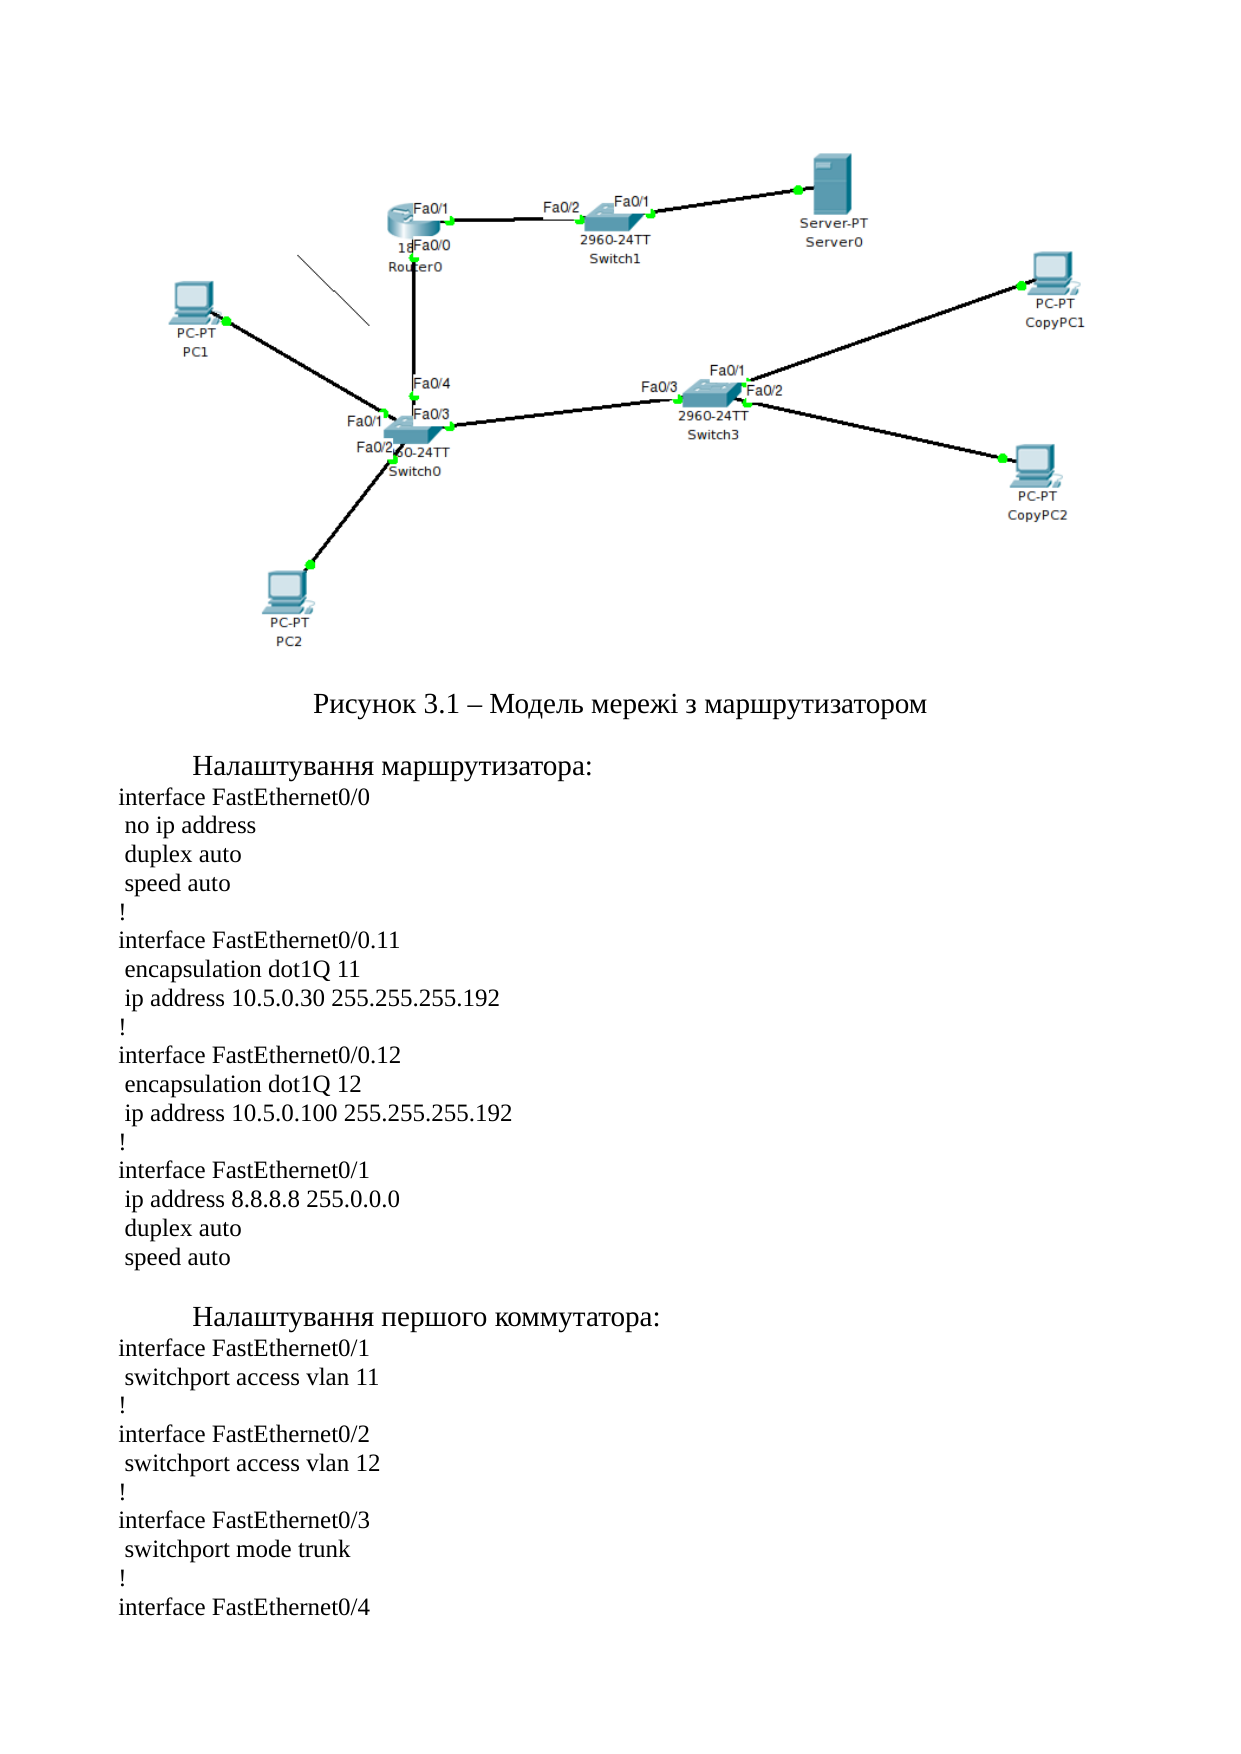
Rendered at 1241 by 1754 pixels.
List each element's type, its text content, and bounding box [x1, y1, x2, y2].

text interface FastEthernet0/0.11 [118, 926, 1122, 954]
text ! [118, 1390, 1122, 1419]
picture [151, 118, 1089, 658]
text no ip address [118, 811, 1122, 839]
text speed auto [118, 868, 1122, 897]
text ! [118, 897, 1122, 926]
text encapsulation dot1Q 11 [118, 954, 1122, 983]
text ! [118, 1012, 1122, 1041]
text ip address 10.5.0.100 255.255.255.192 [118, 1098, 1122, 1127]
text ! [118, 1563, 1122, 1592]
text encapsulation dot1Q 12 [118, 1069, 1122, 1098]
text interface FastEthernet0/0.12 [118, 1041, 1122, 1069]
text Рисунок 3.1 – Модель мережі з маршрутизатором [118, 686, 1122, 719]
text switchport access vlan 12 [118, 1448, 1122, 1477]
text ! [118, 1477, 1122, 1505]
text speed auto [118, 1242, 1122, 1271]
text interface FastEthernet0/4 [118, 1592, 1122, 1620]
text Налаштування маршрутизатора: [118, 748, 1122, 782]
text interface FastEthernet0/2 [118, 1419, 1122, 1448]
text interface FastEthernet0/0 [118, 782, 1122, 811]
text duplex auto [118, 1213, 1122, 1242]
text switchport mode trunk [118, 1534, 1122, 1563]
text switchport access vlan 11 [118, 1362, 1122, 1390]
text duplex auto [118, 839, 1122, 868]
text ip address 10.5.0.30 255.255.255.192 [118, 983, 1122, 1012]
text interface FastEthernet0/1 [118, 1156, 1122, 1184]
text ! [118, 1127, 1122, 1156]
text ip address 8.8.8.8 255.0.0.0 [118, 1184, 1122, 1213]
text interface FastEthernet0/3 [118, 1505, 1122, 1534]
text Налаштування першого коммутатора: [118, 1299, 1122, 1333]
text interface FastEthernet0/1 [118, 1333, 1122, 1362]
